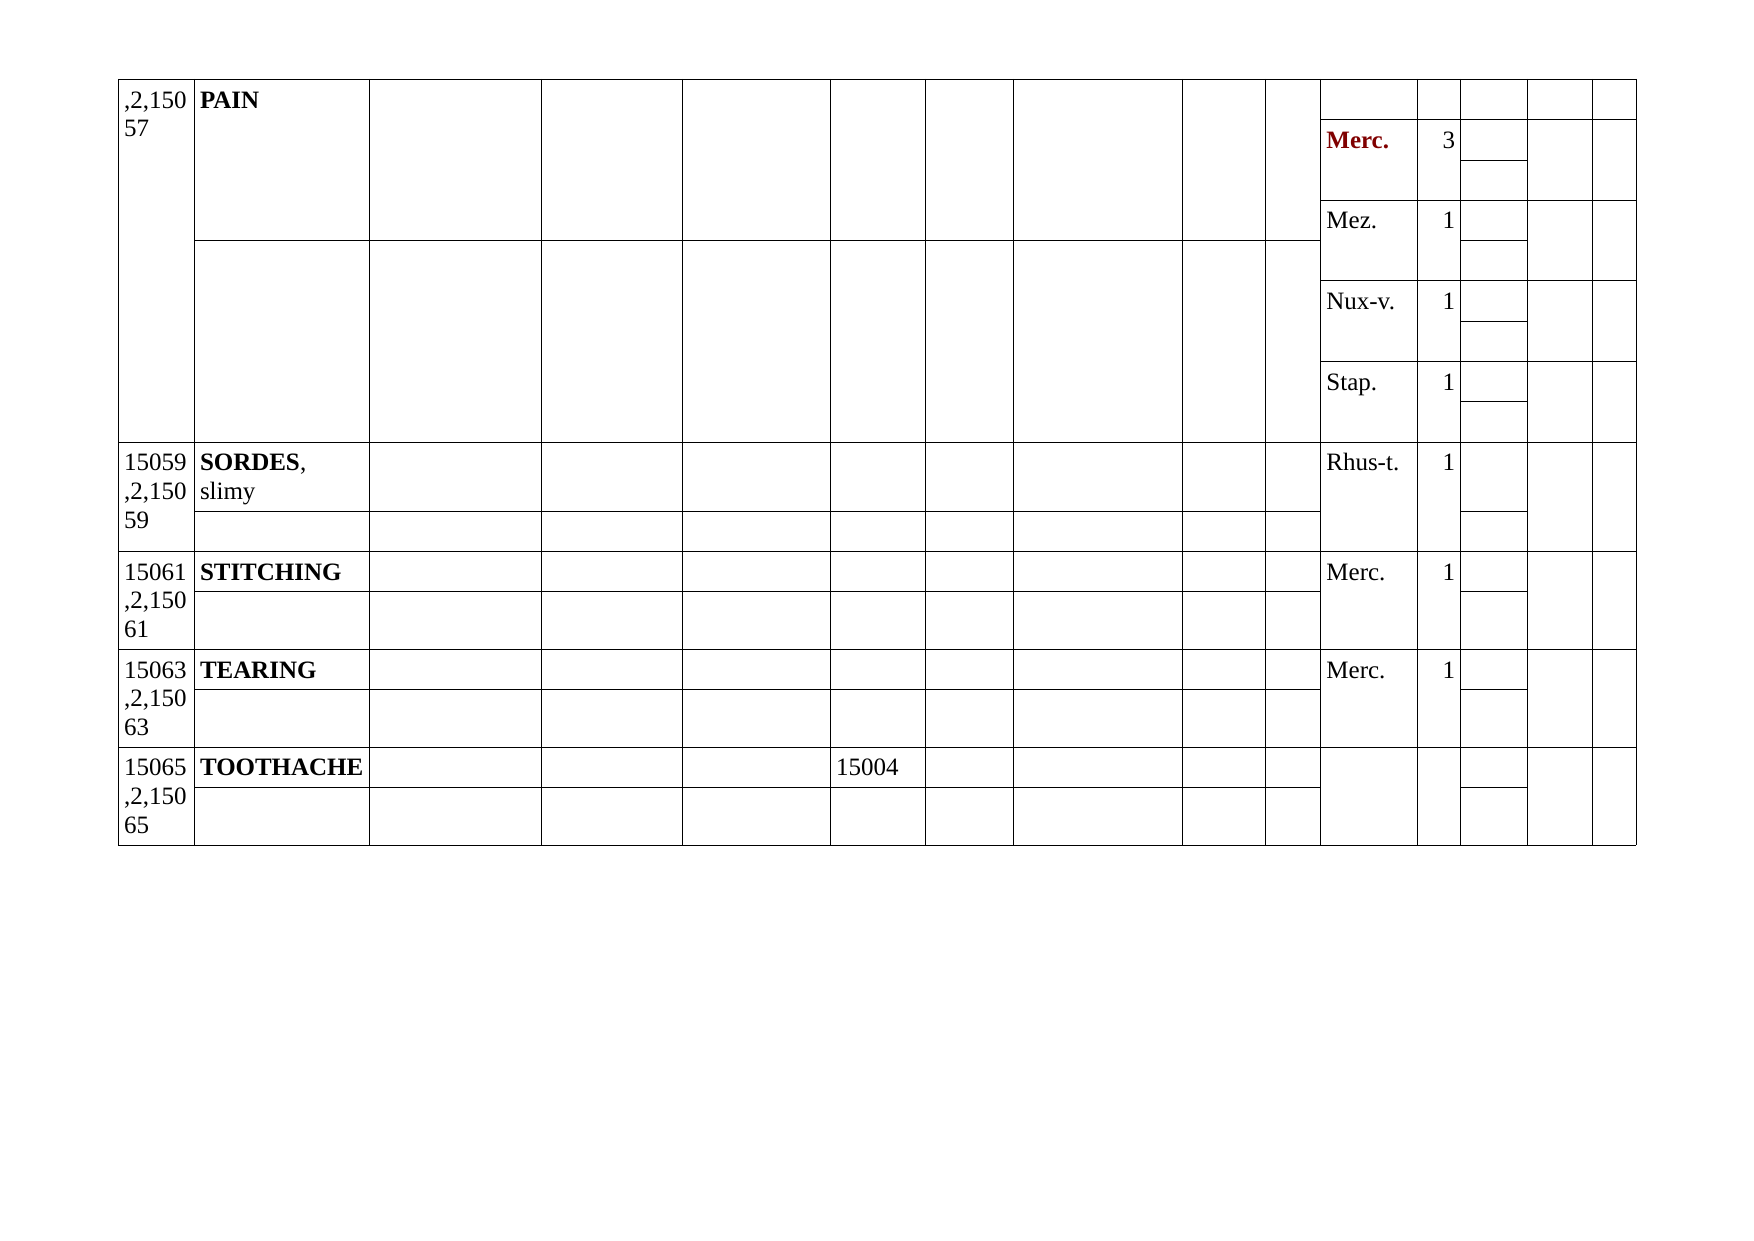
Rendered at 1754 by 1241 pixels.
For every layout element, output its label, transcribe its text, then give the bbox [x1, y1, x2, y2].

table_cell [195, 592, 369, 649]
table_cell [542, 748, 682, 787]
table_cell [1461, 402, 1527, 442]
table_cell [1183, 690, 1265, 747]
table_cell [1528, 650, 1592, 747]
table_cell [1183, 552, 1265, 591]
table_cell Nux-v. [1321, 281, 1417, 361]
table_cell [1461, 80, 1527, 119]
table_cell [1528, 120, 1592, 200]
table_cell [1183, 443, 1265, 511]
table_cell [1461, 512, 1527, 551]
table_cell [542, 443, 682, 511]
table_cell [1183, 592, 1265, 649]
table_cell Stap. [1321, 362, 1417, 442]
table_cell [1014, 650, 1182, 689]
table_cell [195, 788, 369, 844]
table_cell [1528, 362, 1592, 442]
table_cell 3 [1418, 120, 1460, 200]
table_cell [1266, 650, 1320, 689]
table_cell [1266, 443, 1320, 511]
table_cell [1014, 592, 1182, 649]
table_cell 1 [1418, 281, 1460, 361]
table_cell [1461, 552, 1527, 591]
table_cell [831, 443, 925, 511]
table_cell [1266, 80, 1320, 240]
table_cell [370, 748, 541, 787]
table_cell [370, 80, 541, 240]
table_cell toothache [195, 748, 369, 787]
table_cell [1461, 592, 1527, 649]
table_cell [370, 690, 541, 747]
table_cell 15059,2,15059 [119, 443, 194, 551]
table_cell [1528, 201, 1592, 280]
table_cell stitching [195, 552, 369, 591]
table_cell [1418, 748, 1460, 844]
table_cell 1 [1418, 443, 1460, 551]
table_cell [542, 788, 682, 844]
table_cell 1 [1418, 552, 1460, 649]
table_cell [542, 690, 682, 747]
table_cell [1014, 552, 1182, 591]
table_cell [370, 788, 541, 844]
table_cell [683, 241, 830, 442]
table_cell [926, 748, 1013, 787]
table_cell [1266, 748, 1320, 787]
table_cell [1014, 443, 1182, 511]
table_cell [1461, 241, 1527, 280]
table_cell [683, 80, 830, 240]
table_cell [1461, 281, 1527, 321]
table_cell [1014, 690, 1182, 747]
table_cell [1014, 512, 1182, 551]
table_cell Merc. [1321, 650, 1417, 747]
table_cell [926, 80, 1013, 240]
table_cell [1593, 552, 1636, 649]
table_cell [1461, 650, 1527, 689]
table_cell [1461, 362, 1527, 401]
table_cell [1461, 161, 1527, 200]
table_cell [1266, 788, 1320, 844]
table_cell 15061,2,15061 [119, 552, 194, 649]
table_cell 1 [1418, 362, 1460, 442]
table_cell tearing [195, 650, 369, 689]
table_cell [1266, 690, 1320, 747]
table_cell sordes, slimy [195, 443, 369, 511]
table_cell [370, 552, 541, 591]
table_cell [1266, 592, 1320, 649]
table_cell [542, 592, 682, 649]
table_cell [1266, 241, 1320, 442]
table_cell [1528, 281, 1592, 361]
table_cell [1266, 552, 1320, 591]
table_cell [1593, 201, 1636, 280]
table_cell 15063,2,15063 [119, 650, 194, 747]
table_cell [683, 443, 830, 511]
table_cell [370, 241, 541, 442]
table_cell [1461, 120, 1527, 159]
table_cell [831, 552, 925, 591]
table_cell [1014, 748, 1182, 787]
table_cell [1528, 443, 1592, 551]
table_cell [1461, 201, 1527, 240]
table_cell ,2,15057 [119, 80, 194, 442]
table_cell [370, 443, 541, 511]
table_cell [1593, 281, 1636, 361]
table_cell 1 [1418, 650, 1460, 747]
table_cell [1528, 552, 1592, 649]
table_cell 15004 [831, 748, 925, 787]
table_cell [1461, 690, 1527, 747]
table_cell [1593, 80, 1636, 119]
table_cell Mez. [1321, 201, 1417, 280]
table_cell [195, 512, 369, 551]
table_cell [683, 552, 830, 591]
table_cell [542, 552, 682, 591]
table_cell [1593, 650, 1636, 747]
table_cell [195, 690, 369, 747]
table_cell [683, 690, 830, 747]
table_cell [926, 650, 1013, 689]
table_cell [926, 241, 1013, 442]
table_cell [831, 512, 925, 551]
table_cell [1266, 512, 1320, 551]
table_cell Merc. [1321, 552, 1417, 649]
table_cell 1 [1418, 201, 1460, 280]
table_cell [542, 241, 682, 442]
table_cell [926, 443, 1013, 511]
table_cell [1183, 788, 1265, 844]
table_cell [926, 552, 1013, 591]
table_cell [831, 241, 925, 442]
table_cell [1014, 788, 1182, 844]
table_cell [1593, 120, 1636, 200]
table_cell [926, 788, 1013, 844]
table_cell [831, 788, 925, 844]
table_cell [1461, 788, 1527, 844]
table_cell [1593, 748, 1636, 844]
table_cell [1461, 748, 1527, 787]
table_cell [542, 512, 682, 551]
table_cell [1014, 80, 1182, 240]
table_cell 15065,2,15065 [119, 748, 194, 844]
table_cell [683, 512, 830, 551]
table_cell [831, 650, 925, 689]
table_cell [1183, 748, 1265, 787]
table_cell [1528, 748, 1592, 844]
table_cell Rhus-t. [1321, 443, 1417, 551]
table_cell [831, 592, 925, 649]
table_cell [831, 690, 925, 747]
table_cell [683, 748, 830, 787]
table_cell [542, 80, 682, 240]
table_cell [195, 241, 369, 442]
table_cell [1321, 80, 1417, 119]
table_cell [683, 592, 830, 649]
table_cell [1593, 362, 1636, 442]
table_cell [1014, 241, 1182, 442]
table_cell [926, 592, 1013, 649]
table_cell [1183, 512, 1265, 551]
table_cell [1183, 650, 1265, 689]
table_cell [926, 690, 1013, 747]
table_cell [370, 650, 541, 689]
table_cell pain [195, 80, 369, 240]
table_cell [542, 650, 682, 689]
table_cell Merc. [1321, 120, 1417, 200]
table_cell [1183, 80, 1265, 240]
table_cell [926, 512, 1013, 551]
table_cell [683, 650, 830, 689]
table_cell [683, 788, 830, 844]
table_cell [1528, 80, 1592, 119]
table_cell [1593, 443, 1636, 551]
table_cell [1321, 748, 1417, 844]
table_cell [1418, 80, 1460, 119]
table_cell [1183, 241, 1265, 442]
table_cell [1461, 322, 1527, 361]
table_cell [1461, 443, 1527, 511]
table_cell [370, 512, 541, 551]
table_cell [370, 592, 541, 649]
table_cell [831, 80, 925, 240]
